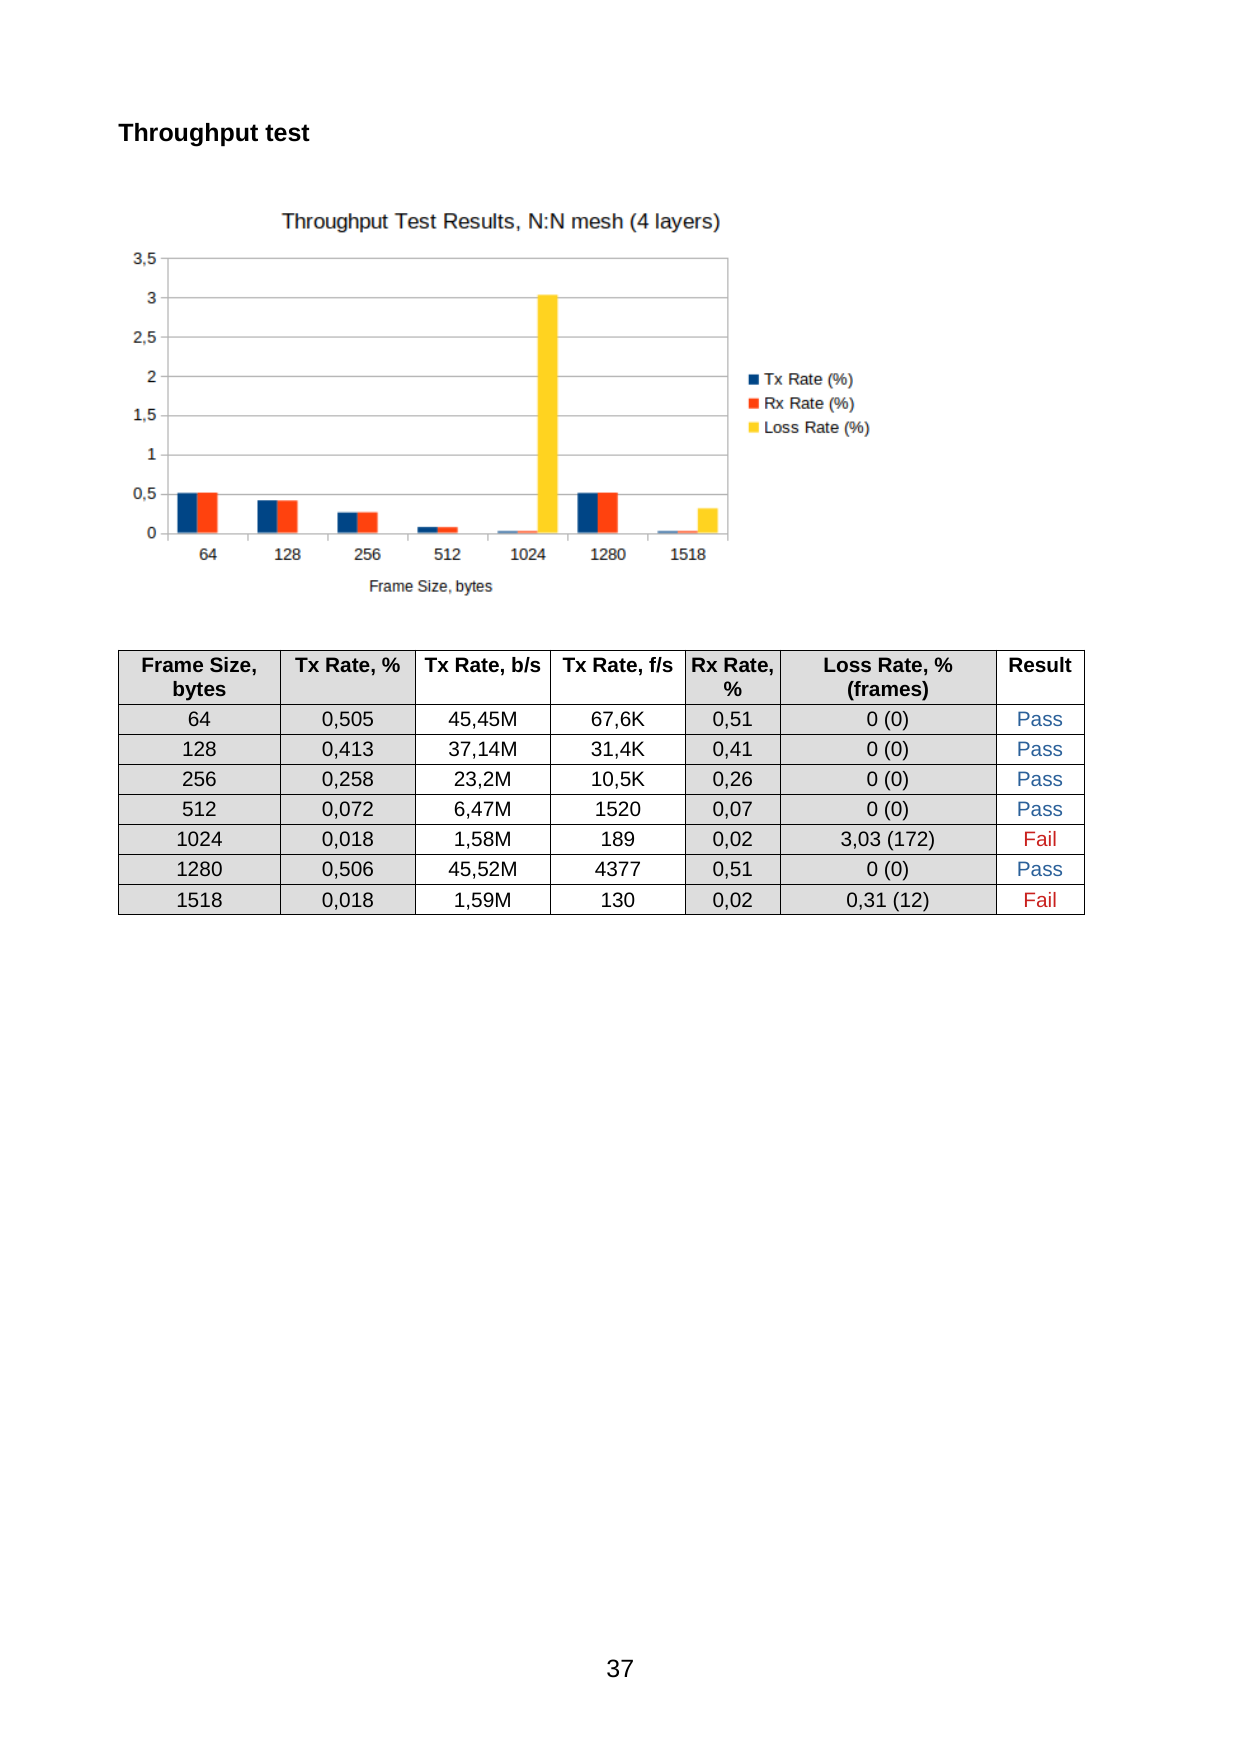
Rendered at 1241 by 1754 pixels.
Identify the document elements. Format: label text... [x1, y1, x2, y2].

table_cell 0 (0) [781, 735, 996, 764]
table_cell 4377 [551, 855, 685, 884]
table_cell 23,2M [416, 765, 550, 794]
table_header Loss Rate, % (frames) [781, 651, 996, 704]
table_cell 1,58M [416, 825, 550, 854]
table_cell 45,45M [416, 705, 550, 734]
table_header Result [997, 651, 1084, 704]
table_cell 3,03 (172) [781, 825, 996, 854]
table_cell 0,31 (12) [781, 885, 996, 914]
table_cell 1,59M [416, 885, 550, 914]
table_cell 0,07 [686, 795, 780, 824]
table_header Tx Rate, b/s [416, 651, 550, 704]
table_cell 6,47M [416, 795, 550, 824]
table_cell 1280 [119, 855, 280, 884]
table_cell 0,02 [686, 885, 780, 914]
table_cell 130 [551, 885, 685, 914]
table_cell 64 [119, 705, 280, 734]
table_cell 1024 [119, 825, 280, 854]
table_cell Pass [997, 765, 1084, 794]
table_cell 0,258 [281, 765, 415, 794]
subtitle Throughput test [118, 118, 1122, 147]
table_cell 0,51 [686, 705, 780, 734]
table_header Frame Size, bytes [119, 651, 280, 704]
table_cell 0,02 [686, 825, 780, 854]
table_cell Pass [997, 855, 1084, 884]
table_cell 128 [119, 735, 280, 764]
table_cell 512 [119, 795, 280, 824]
table_cell Pass [997, 795, 1084, 824]
table_cell Fail [997, 885, 1084, 914]
table_cell 0,413 [281, 735, 415, 764]
table_cell 10,5K [551, 765, 685, 794]
table_cell 0,072 [281, 795, 415, 824]
table_cell 0,51 [686, 855, 780, 884]
table_header Tx Rate, % [281, 651, 415, 704]
table_cell 0 (0) [781, 705, 996, 734]
table_cell 0,506 [281, 855, 415, 884]
table_cell 31,4K [551, 735, 685, 764]
table_cell 0,018 [281, 825, 415, 854]
table_cell 0 (0) [781, 795, 996, 824]
table_cell 0,018 [281, 885, 415, 914]
table_cell 0 (0) [781, 855, 996, 884]
table_cell 1518 [119, 885, 280, 914]
table_cell 256 [119, 765, 280, 794]
table_header Tx Rate, f/s [551, 651, 685, 704]
table_cell 0,505 [281, 705, 415, 734]
table_cell 45,52M [416, 855, 550, 884]
table_cell Pass [997, 735, 1084, 764]
table_cell 37,14M [416, 735, 550, 764]
picture [118, 188, 886, 621]
table_cell Fail [997, 825, 1084, 854]
table_cell 0 (0) [781, 765, 996, 794]
table_cell 67,6K [551, 705, 685, 734]
table_cell Pass [997, 705, 1084, 734]
table_cell 1520 [551, 795, 685, 824]
table_cell 0,41 [686, 735, 780, 764]
table_header Rx Rate, % [686, 651, 780, 704]
table_cell 189 [551, 825, 685, 854]
table_cell 0,26 [686, 765, 780, 794]
